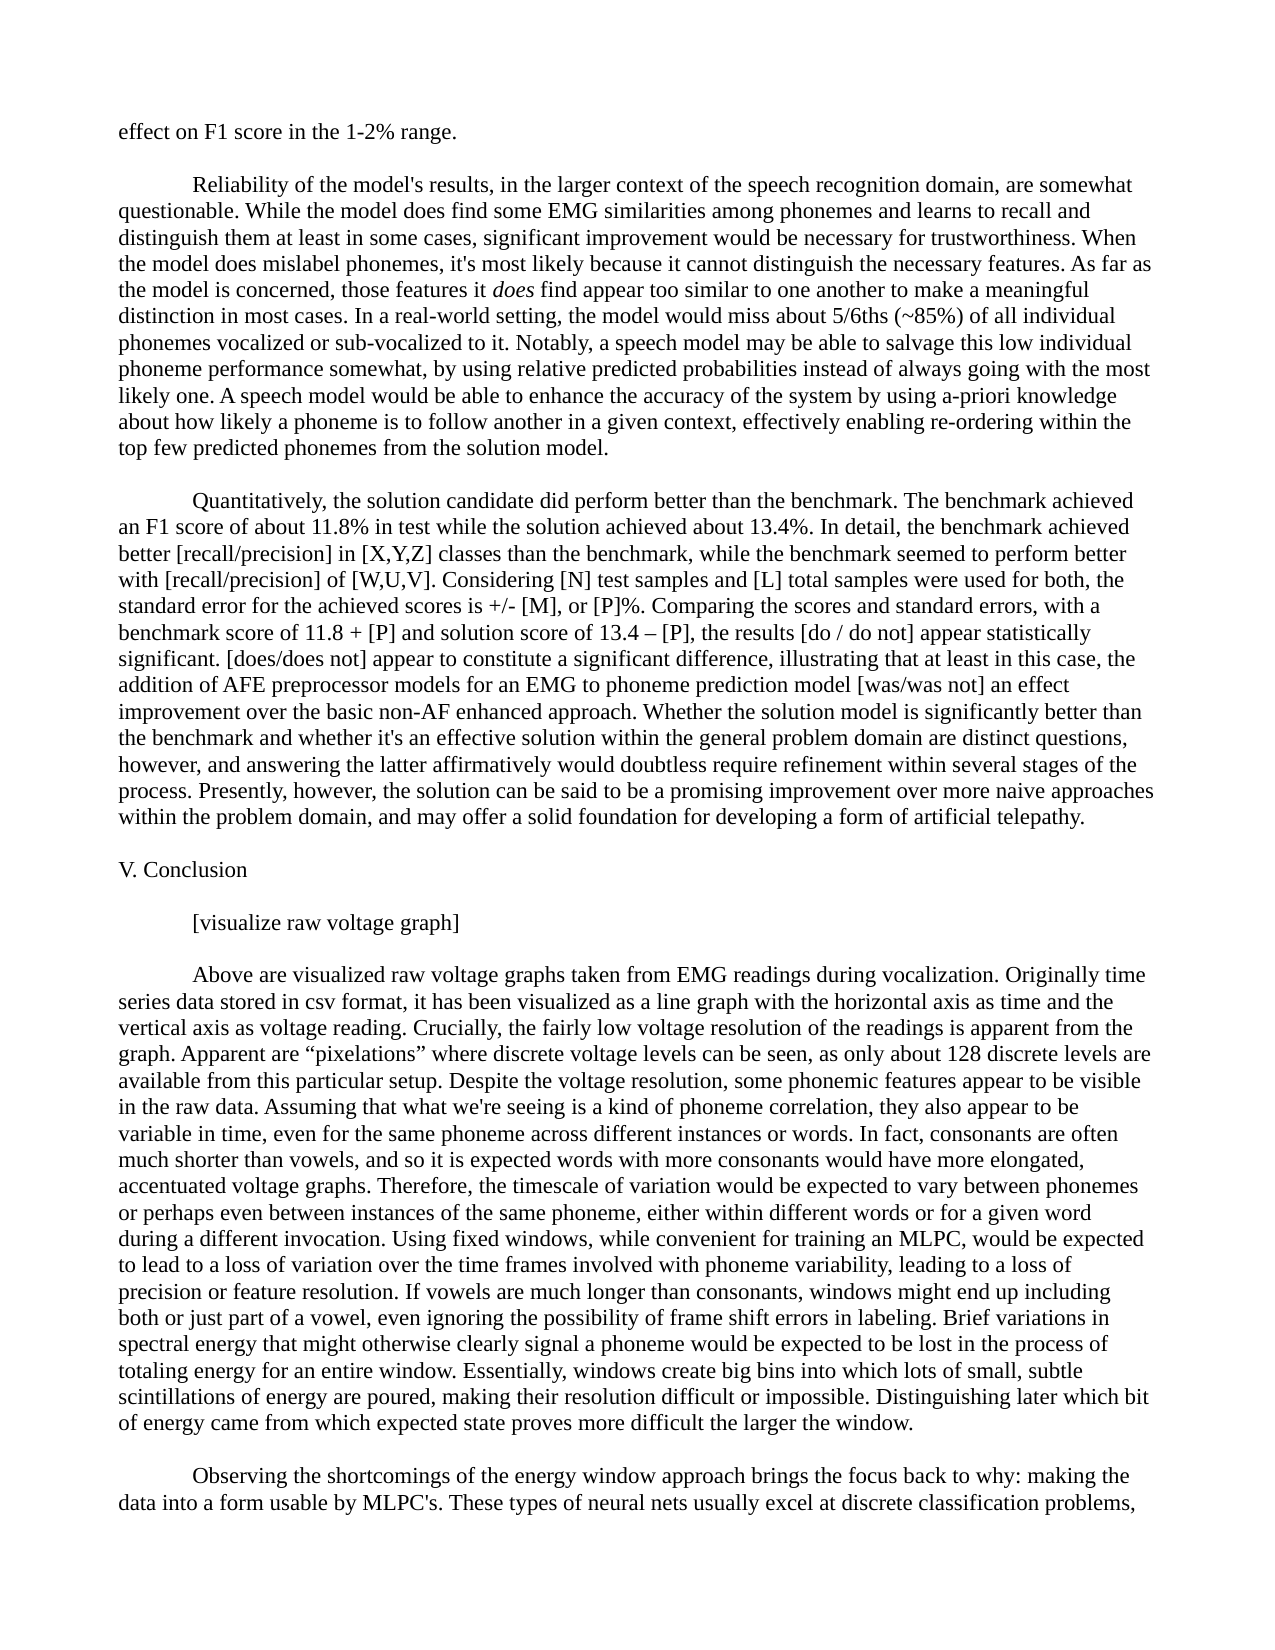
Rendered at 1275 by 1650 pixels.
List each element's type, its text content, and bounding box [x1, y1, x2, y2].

text Quantitatively, the solution candidate did perform better than the benchmark. The benchmark achieved an F1 score of about 11.8% in test while the solution achieved about 13.4%. In detail, the benchmark achieved better [recall/precision] in [X,Y,Z] classes than the benchmark, while the benchmark seemed to perform better with [recall/precision] of [W,U,V]. Considering [N] test samples and [L] total samples were used for both, the standard error for the achieved scores is +/- [M], or [P]%. Comparing the scores and standard errors, with a benchmark score of 11.8 + [P] and solution score of 13.4 – [P], the results [do / do not] appear statistically significant. [does/does not] appear to constitute a significant difference, illustrating that at least in this case, the addition of AFE preprocessor models for an EMG to phoneme prediction model [was/was not] an effect improvement over the basic non-AF enhanced approach. Whether the solution model is significantly better than the benchmark and whether it's an effective solution within the general problem domain are distinct questions, however, and answering the latter affirmatively would doubtless require refinement within several stages of the process. Presently, however, the solution can be said to be a promising improvement over more naive approaches within the problem domain, and may offer a solid foundation for developing a form of artificial telepathy. [118, 487, 1157, 830]
text Above are visualized raw voltage graphs taken from EMG readings during vocalization. Originally time series data stored in csv format, it has been visualized as a line graph with the horizontal axis as time and the vertical axis as voltage reading. Crucially, the fairly low voltage resolution of the readings is apparent from the graph. Apparent are “pixelations” where discrete voltage levels can be seen, as only about 128 discrete levels are available from this particular setup. Despite the voltage resolution, some phonemic features appear to be visible in the raw data. Assuming that what we're seeing is a kind of phoneme correlation, they also appear to be variable in time, even for the same phoneme across different instances or words. In fact, consonants are often much shorter than vowels, and so it is expected words with more consonants would have more elongated, accentuated voltage graphs. Therefore, the timescale of variation would be expected to vary between phonemes or perhaps even between instances of the same phoneme, either within different words or for a given word during a different invocation. Using fixed windows, while convenient for training an MLPC, would be expected to lead to a loss of variation over the time frames involved with phoneme variability, leading to a loss of precision or feature resolution. If vowels are much longer than consonants, windows might end up including both or just part of a vowel, even ignoring the possibility of frame shift errors in labeling. Brief variations in spectral energy that might otherwise clearly signal a phoneme would be expected to be lost in the process of totaling energy for an entire window. Essentially, windows create big bins into which lots of small, subtle scintillations of energy are poured, making their resolution difficult or impossible. Distinguishing later which bit of energy came from which expected state proves more difficult the larger the window. [118, 961, 1157, 1436]
text Reliability of the model's results, in the larger context of the speech recognition domain, are somewhat questionable. While the model does find some EMG similarities among phonemes and learns to recall and distinguish them at least in some cases, significant improvement would be necessary for trustworthiness. When the model does mislabel phonemes, it's most likely because it cannot distinguish the necessary features. As far as the model is concerned, those features it does find appear too similar to one another to make a meaningful distinction in most cases. In a real-world setting, the model would miss about 5/6ths (~85%) of all individual phonemes vocalized or sub-vocalized to it. Notably, a speech model may be able to salvage this low individual phoneme performance somewhat, by using relative predicted probabilities instead of always going with the most likely one. A speech model would be able to enhance the accuracy of the system by using a-priori knowledge about how likely a phoneme is to follow another in a given context, effectively enabling re-ordering within the top few predicted phonemes from the solution model. [118, 171, 1157, 461]
text Observing the shortcomings of the energy window approach brings the focus back to why: making the data into a form usable by MLPC's. These types of neural nets usually excel at discrete classification problems, [118, 1462, 1157, 1515]
text [visualize raw voltage graph] [118, 909, 1157, 935]
text V. Conclusion [118, 856, 1157, 882]
text effect on F1 score in the 1-2% range. [118, 118, 1157, 144]
